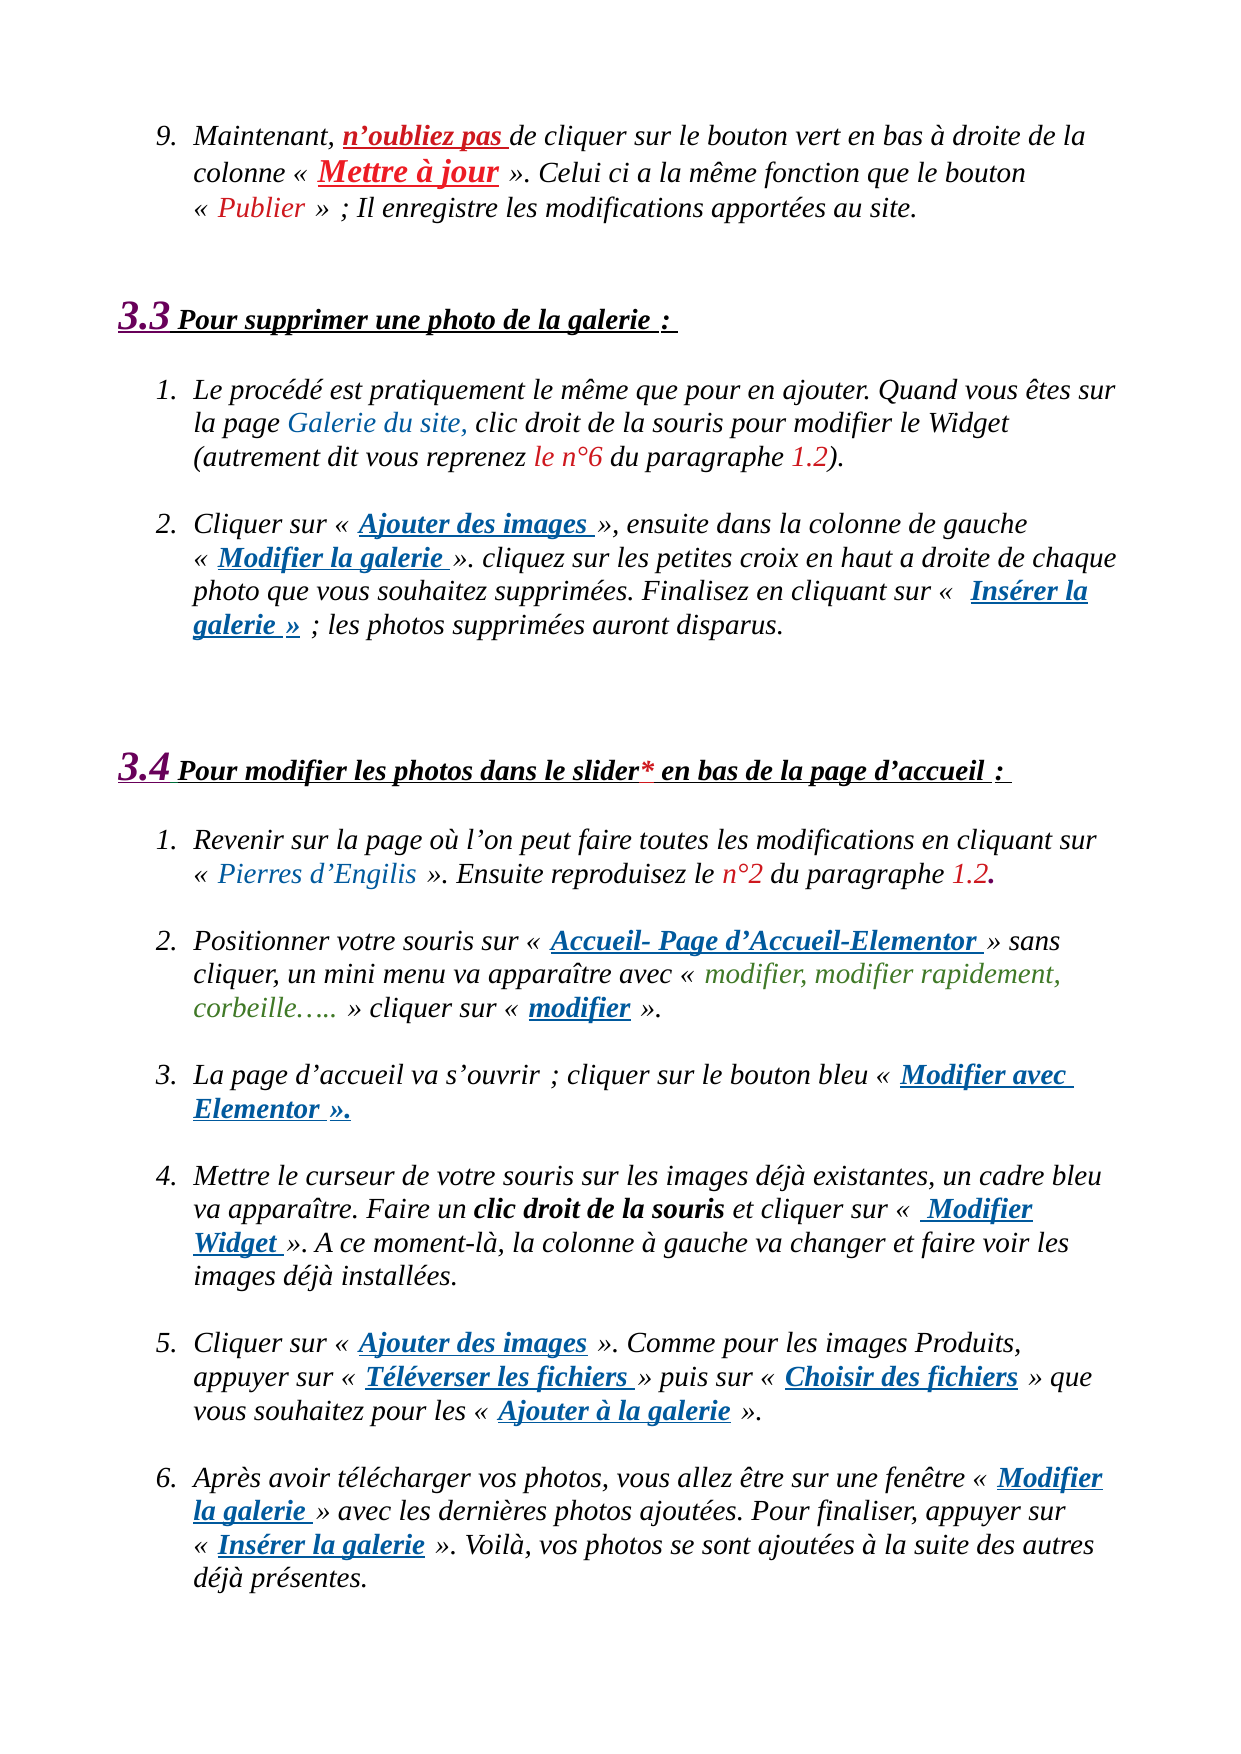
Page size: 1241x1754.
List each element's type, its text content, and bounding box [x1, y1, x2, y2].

list Positionner votre souris sur « Accueil- Page d’Accueil-Elementor » sans cliquer, un mini menu va apparaître avec « modifier, modifier rapidement, corbeille….. » cliquer sur « modifier ». [156, 923, 1122, 1024]
text 3.4 Pour modifier les photos dans le slider* en bas de la page d’accueil : [118, 741, 1122, 789]
list Maintenant, n’oubliez pas de cliquer sur le bouton vert en bas à droite de la colonne « Mettre à jour ». Celui ci a la même fonction que le bouton « Publier » ; Il enregistre les modifications apportées au site. [156, 118, 1122, 223]
list Le procédé est pratiquement le même que pour en ajouter. Quand vous êtes sur la page Galerie du site, clic droit de la souris pour modifier le Widget (autrement dit vous reprenez le n°6 du paragraphe 1.2). [156, 372, 1122, 473]
list Revenir sur la page où l’on peut faire toutes les modifications en cliquant sur « Pierres d’Engilis ». Ensuite reproduisez le n°2 du paragraphe 1.2. [156, 822, 1122, 889]
list Cliquer sur « Ajouter des images », ensuite dans la colonne de gauche « Modifier la galerie ». cliquez sur les petites croix en haut a droite de chaque photo que vous souhaitez supprimées. Finalisez en cliquant sur « Insérer la galerie » ; les photos supprimées auront disparus. [156, 506, 1122, 640]
list Après avoir télécharger vos photos, vous allez être sur une fenêtre « Modifier la galerie » avec les dernières photos ajoutées. Pour finaliser, appuyer sur « Insérer la galerie ». Voilà, vos photos se sont ajoutées à la suite des autres déjà présentes. [156, 1460, 1122, 1594]
text 3.3 Pour supprimer une photo de la galerie : [118, 291, 1122, 338]
list Mettre le curseur de votre souris sur les images déjà existantes, un cadre bleu va apparaître. Faire un clic droit de la souris et cliquer sur « Modifier Widget ». A ce moment-là, la colonne à gauche va changer et faire voir les images déjà installées. [156, 1158, 1122, 1292]
list Cliquer sur « Ajouter des images ». Comme pour les images Produits, appuyer sur « Téléverser les fichiers » puis sur « Choisir des fichiers » que vous souhaitez pour les « Ajouter à la galerie ». [156, 1326, 1122, 1426]
list La page d’accueil va s’ouvrir ; cliquer sur le bouton bleu « Modifier avec Elementor ». [156, 1057, 1122, 1124]
